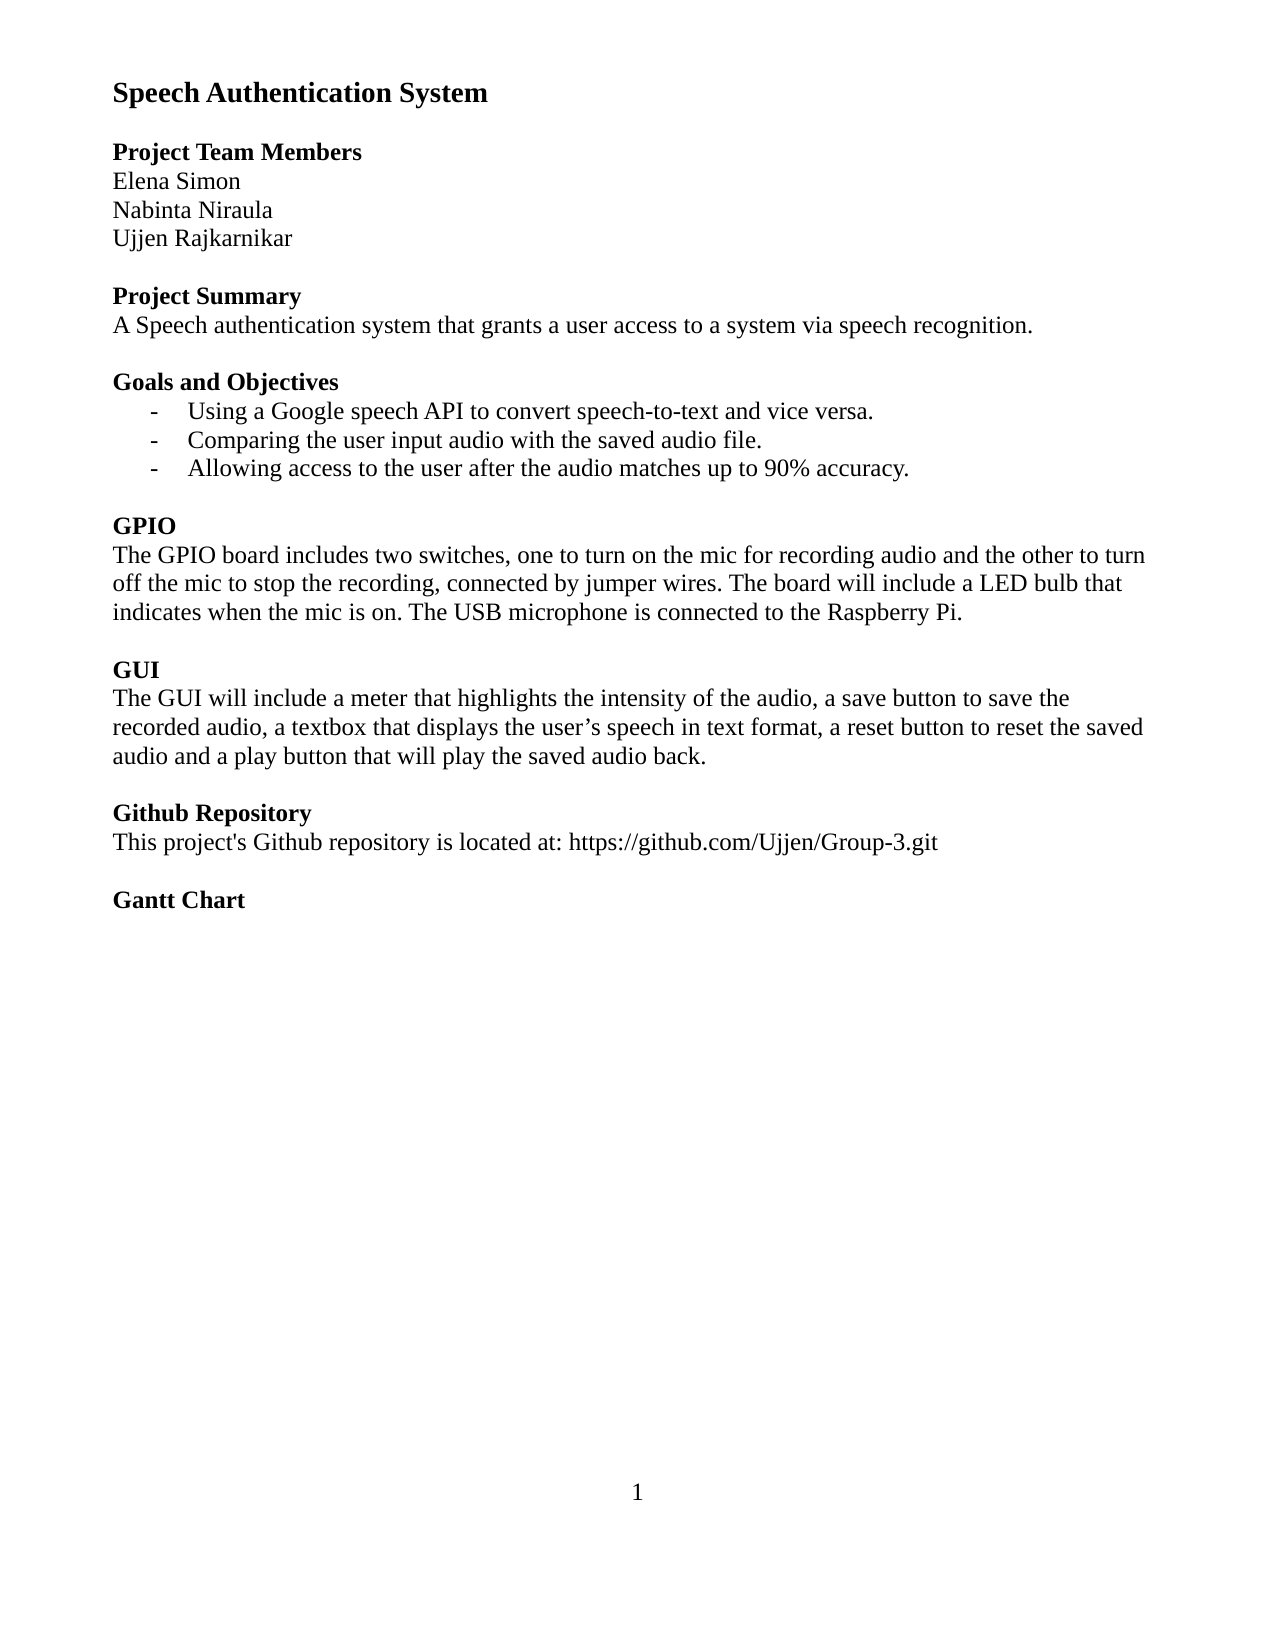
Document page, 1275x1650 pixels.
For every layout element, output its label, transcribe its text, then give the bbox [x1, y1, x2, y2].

text Elena Simon [112, 166, 1162, 195]
text GPIO [112, 511, 1162, 540]
text Github Repository [112, 798, 1162, 827]
text Speech Authentication System [112, 75, 1162, 108]
text Project Summary [112, 281, 1162, 310]
list Comparing the user input audio with the saved audio file. [150, 425, 1162, 453]
list Allowing access to the user after the audio matches up to 90% accuracy. [150, 453, 1162, 482]
text Project Team Members [112, 137, 1162, 166]
text Goals and Objectives [112, 367, 1162, 396]
text Ujjen Rajkarnikar [112, 223, 1162, 252]
text The GUI will include a meter that highlights the intensity of the audio, a save button to save the recorded audio, a textbox that displays the user’s speech in text format, a reset button to reset the saved audio and a play button that will play the saved audio back. [112, 683, 1162, 770]
text This project's Github repository is located at: https://github.com/Ujjen/Group-3.git [112, 827, 1162, 856]
text Gantt Chart [112, 885, 1162, 913]
list Using a Google speech API to convert speech-to-text and vice versa. [150, 396, 1162, 425]
text GUI [112, 655, 1162, 683]
text Nabinta Niraula [112, 195, 1162, 223]
text The GPIO board includes two switches, one to turn on the mic for recording audio and the other to turn off the mic to stop the recording, connected by jumper wires. The board will include a LED bulb that indicates when the mic is on. The USB microphone is connected to the Raspberry Pi. [112, 540, 1162, 626]
text A Speech authentication system that grants a user access to a system via speech recognition. [112, 310, 1162, 338]
